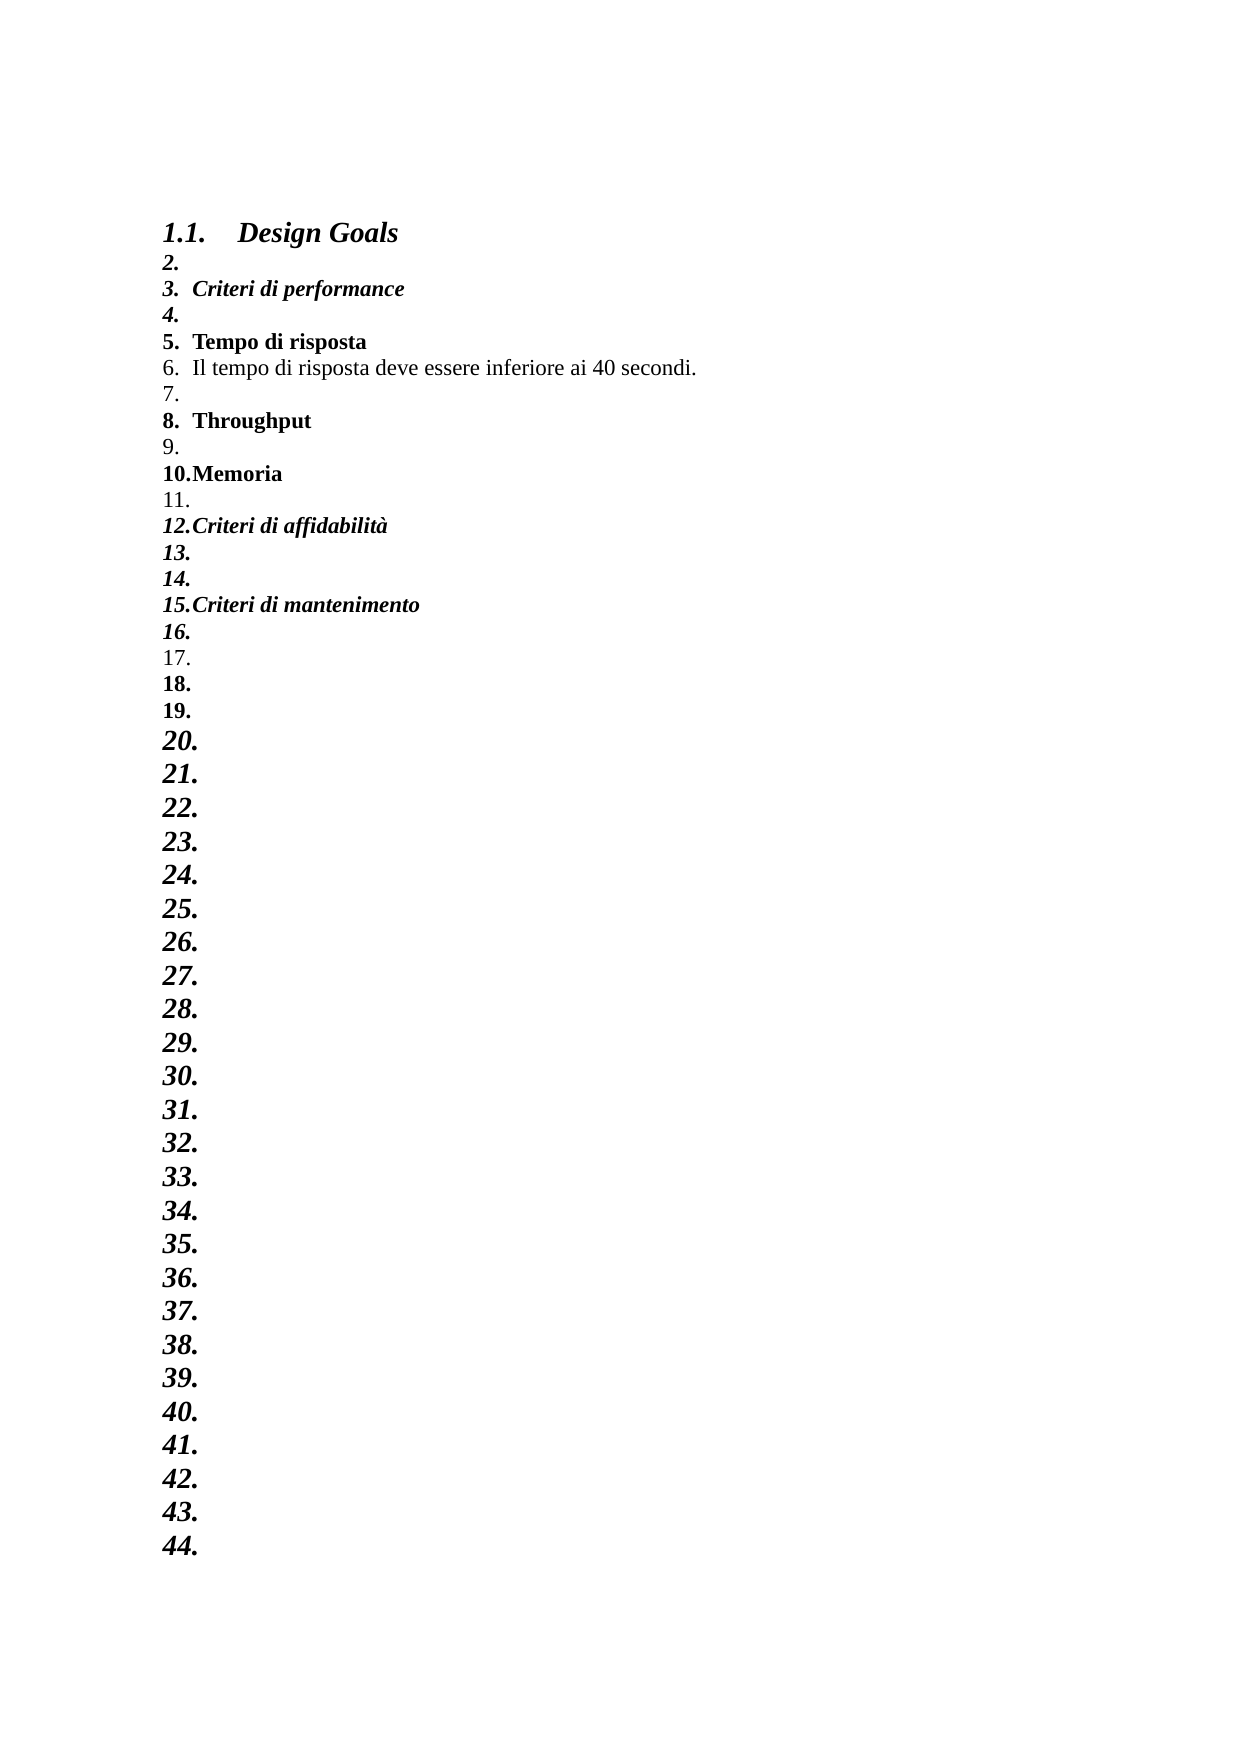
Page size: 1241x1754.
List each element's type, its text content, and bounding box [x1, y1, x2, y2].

subtitle Throughput [118, 407, 1122, 433]
subtitle Criteri di mantenimento [118, 591, 1122, 618]
list Design Goals [162, 215, 1122, 249]
subtitle Memoria [118, 459, 1122, 486]
subtitle Tempo di risposta [118, 328, 1122, 354]
subtitle Il tempo di risposta deve essere inferiore ai 40 secondi. [118, 354, 1122, 381]
subtitle Criteri di performance [118, 275, 1122, 301]
subtitle Criteri di affidabilità [118, 512, 1122, 539]
